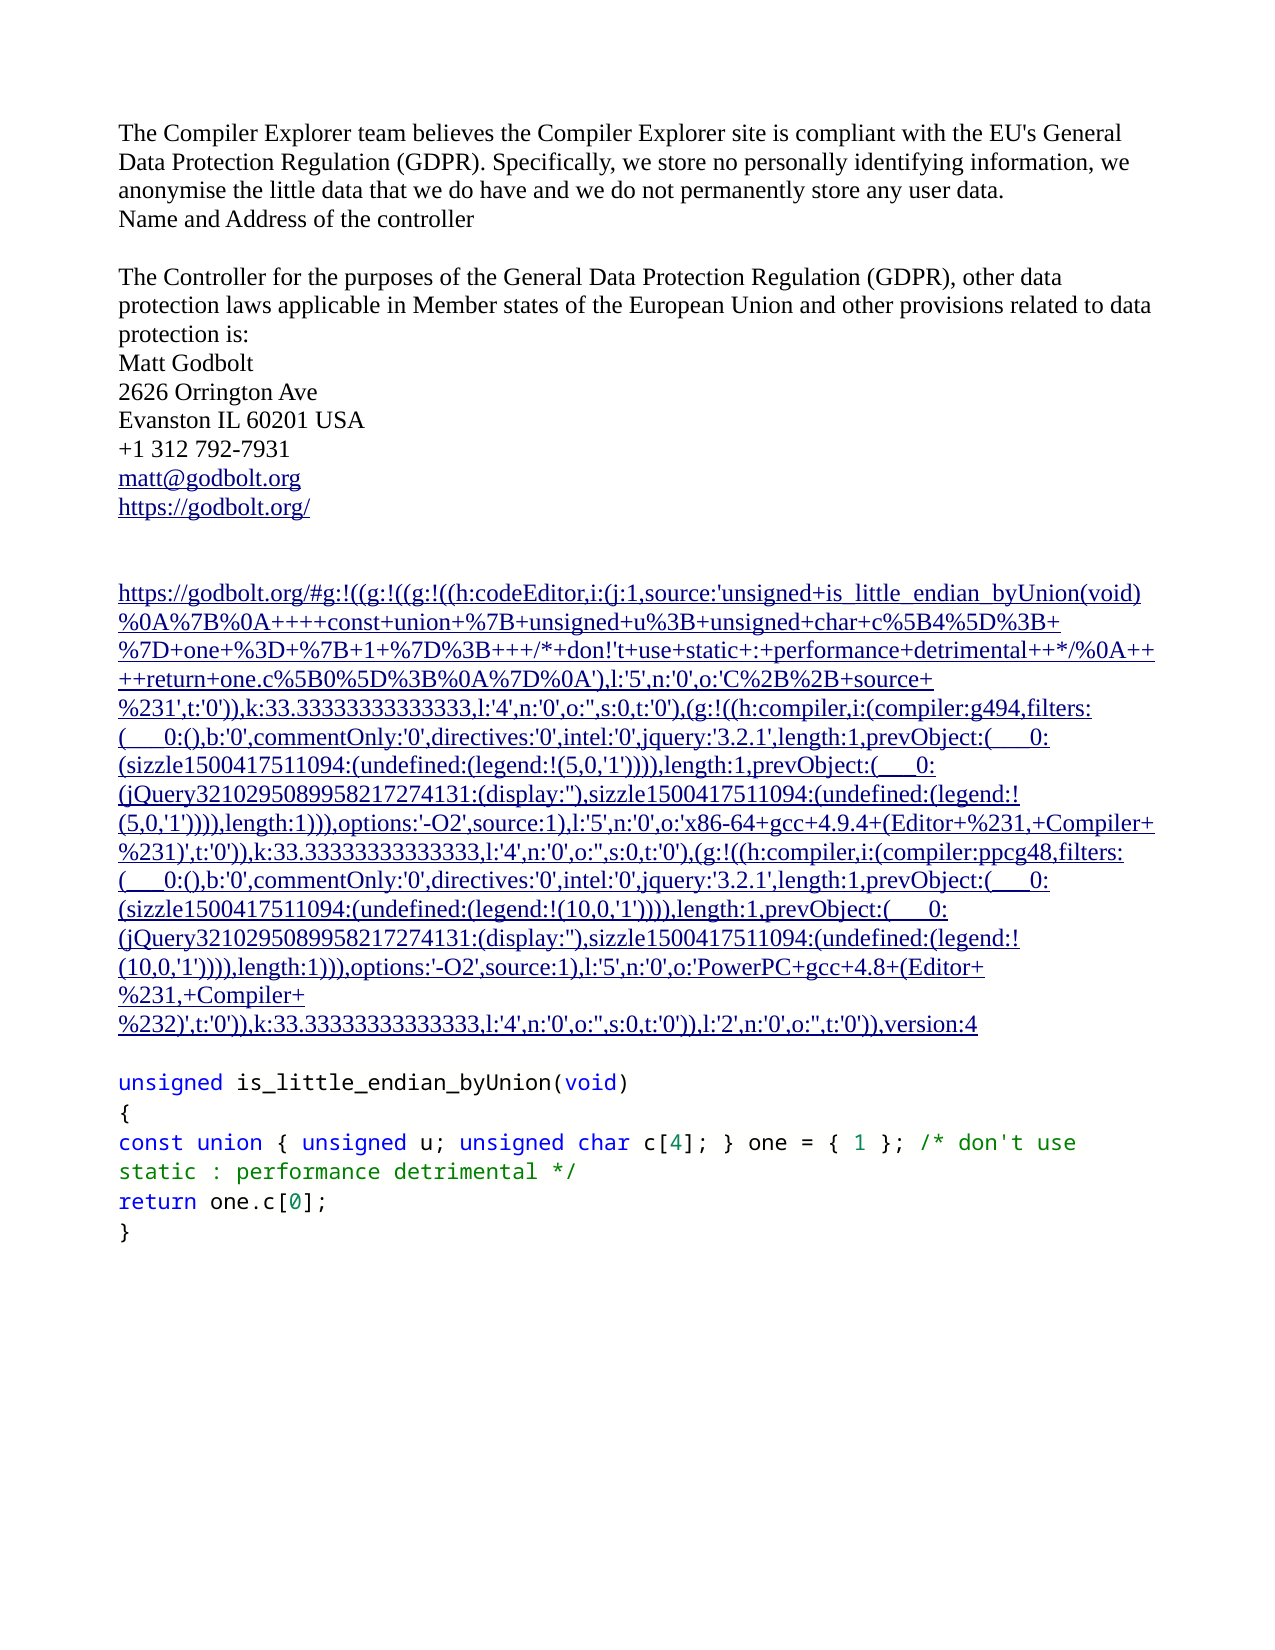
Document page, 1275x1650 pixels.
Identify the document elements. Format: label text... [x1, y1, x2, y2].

text Evanston IL 60201 USA [118, 406, 1157, 434]
text Matt Godbolt [118, 348, 1157, 377]
text const union { unsigned u; unsigned char c[4]; } one = { 1 }; /* don't use static : performance detrimental */ [118, 1126, 1157, 1186]
text +1 312 792-7931 [118, 434, 1157, 463]
text unsigned is_little_endian_byUnion(void) [118, 1067, 1157, 1097]
text return one.c[0]; [118, 1186, 1157, 1216]
text The Compiler Explorer team believes the Compiler Explorer site is compliant with the EU's General Data Protection Regulation (GDPR). Specifically, we store no personally identifying information, we anonymise the little data that we do have and we do not permanently store any user data. [118, 118, 1157, 204]
text { [118, 1097, 1157, 1126]
text matt@godbolt.org [118, 463, 1157, 492]
text https://godbolt.org/ [118, 492, 1157, 521]
text https://godbolt.org/#g:!((g:!((g:!((h:codeEditor,i:(j:1,source:'unsigned+is_little_endian_byUnion(void)%0A%7B%0A++++const+union+%7B+unsigned+u%3B+unsigned+char+c%5B4%5D%3B+%7D+one+%3D+%7B+1+%7D%3B+++/*+don!'t+use+static+:+performance+detrimental++*/%0A++++return+one.c%5B0%5D%3B%0A%7D%0A'),l:'5',n:'0',o:'C%2B%2B+source+%231',t:'0')),k:33.33333333333333,l:'4',n:'0',o:'',s:0,t:'0'),(g:!((h:compiler,i:(compiler:g494,filters:(___0:(),b:'0',commentOnly:'0',directives:'0',intel:'0',jquery:'3.2.1',length:1,prevObject:(___0:(sizzle1500417511094:(undefined:(legend:!(5,0,'1')))),length:1,prevObject:(___0:(jQuery3210295089958217274131:(display:''),sizzle1500417511094:(undefined:(legend:!(5,0,'1')))),length:1))),options:'-O2',source:1),l:'5',n:'0',o:'x86-64+gcc+4.9.4+(Editor+%231,+Compiler+%231)',t:'0')),k:33.33333333333333,l:'4',n:'0',o:'',s:0,t:'0'),(g:!((h:compiler,i:(compiler:ppcg48,filters:(___0:(),b:'0',commentOnly:'0',directives:'0',intel:'0',jquery:'3.2.1',length:1,prevObject:(___0:(sizzle1500417511094:(undefined:(legend:!(10,0,'1')))),length:1,prevObject:(___0:(jQuery3210295089958217274131:(display:''),sizzle1500417511094:(undefined:(legend:!(10,0,'1')))),length:1))),options:'-O2',source:1),l:'5',n:'0',o:'PowerPC+gcc+4.8+(Editor+%231,+Compiler+%232)',t:'0')),k:33.33333333333333,l:'4',n:'0',o:'',s:0,t:'0')),l:'2',n:'0',o:'',t:'0')),version:4 [118, 578, 1157, 1038]
text Name and Address of the controller [118, 204, 1157, 233]
text The Controller for the purposes of the General Data Protection Regulation (GDPR), other data protection laws applicable in Member states of the European Union and other provisions related to data protection is: [118, 262, 1157, 348]
text } [118, 1216, 1157, 1246]
text 2626 Orrington Ave [118, 377, 1157, 406]
